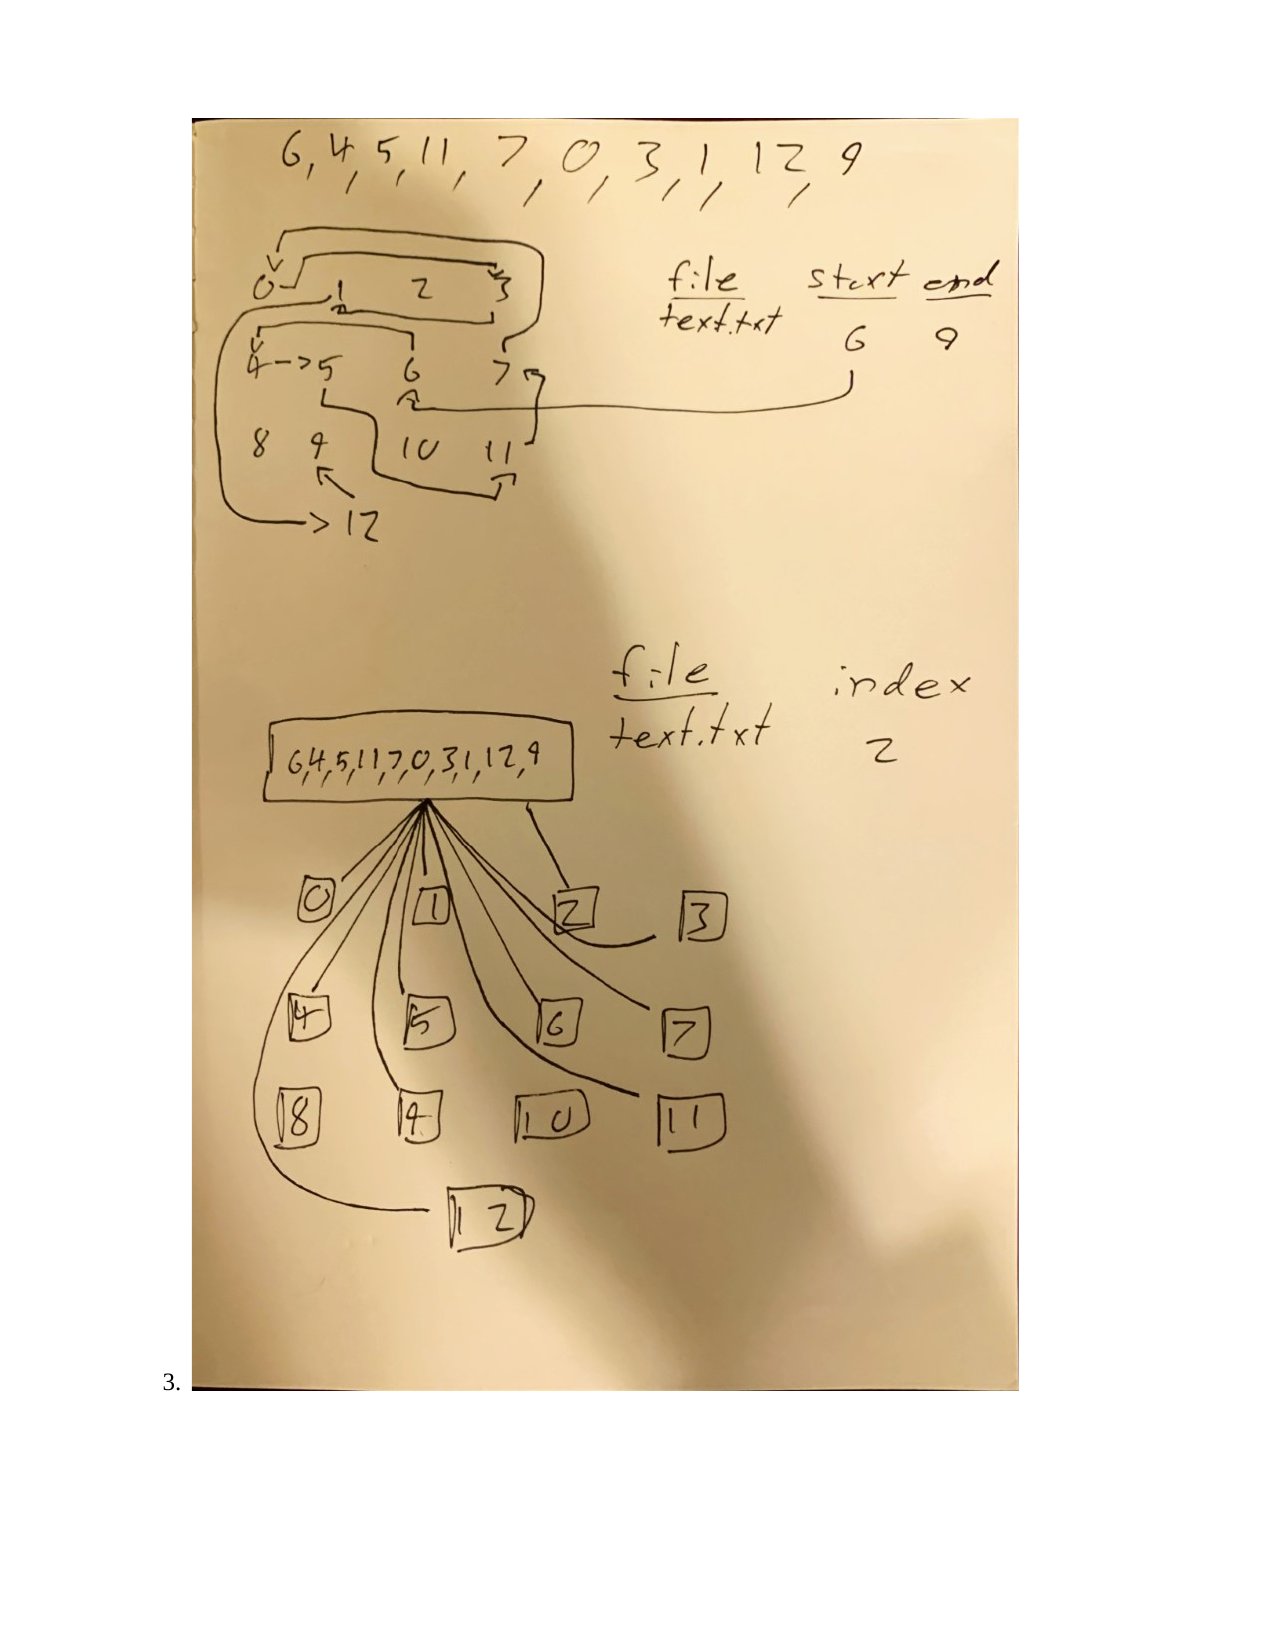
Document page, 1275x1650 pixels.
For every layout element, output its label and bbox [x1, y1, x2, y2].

picture [191, 118, 1019, 1391]
